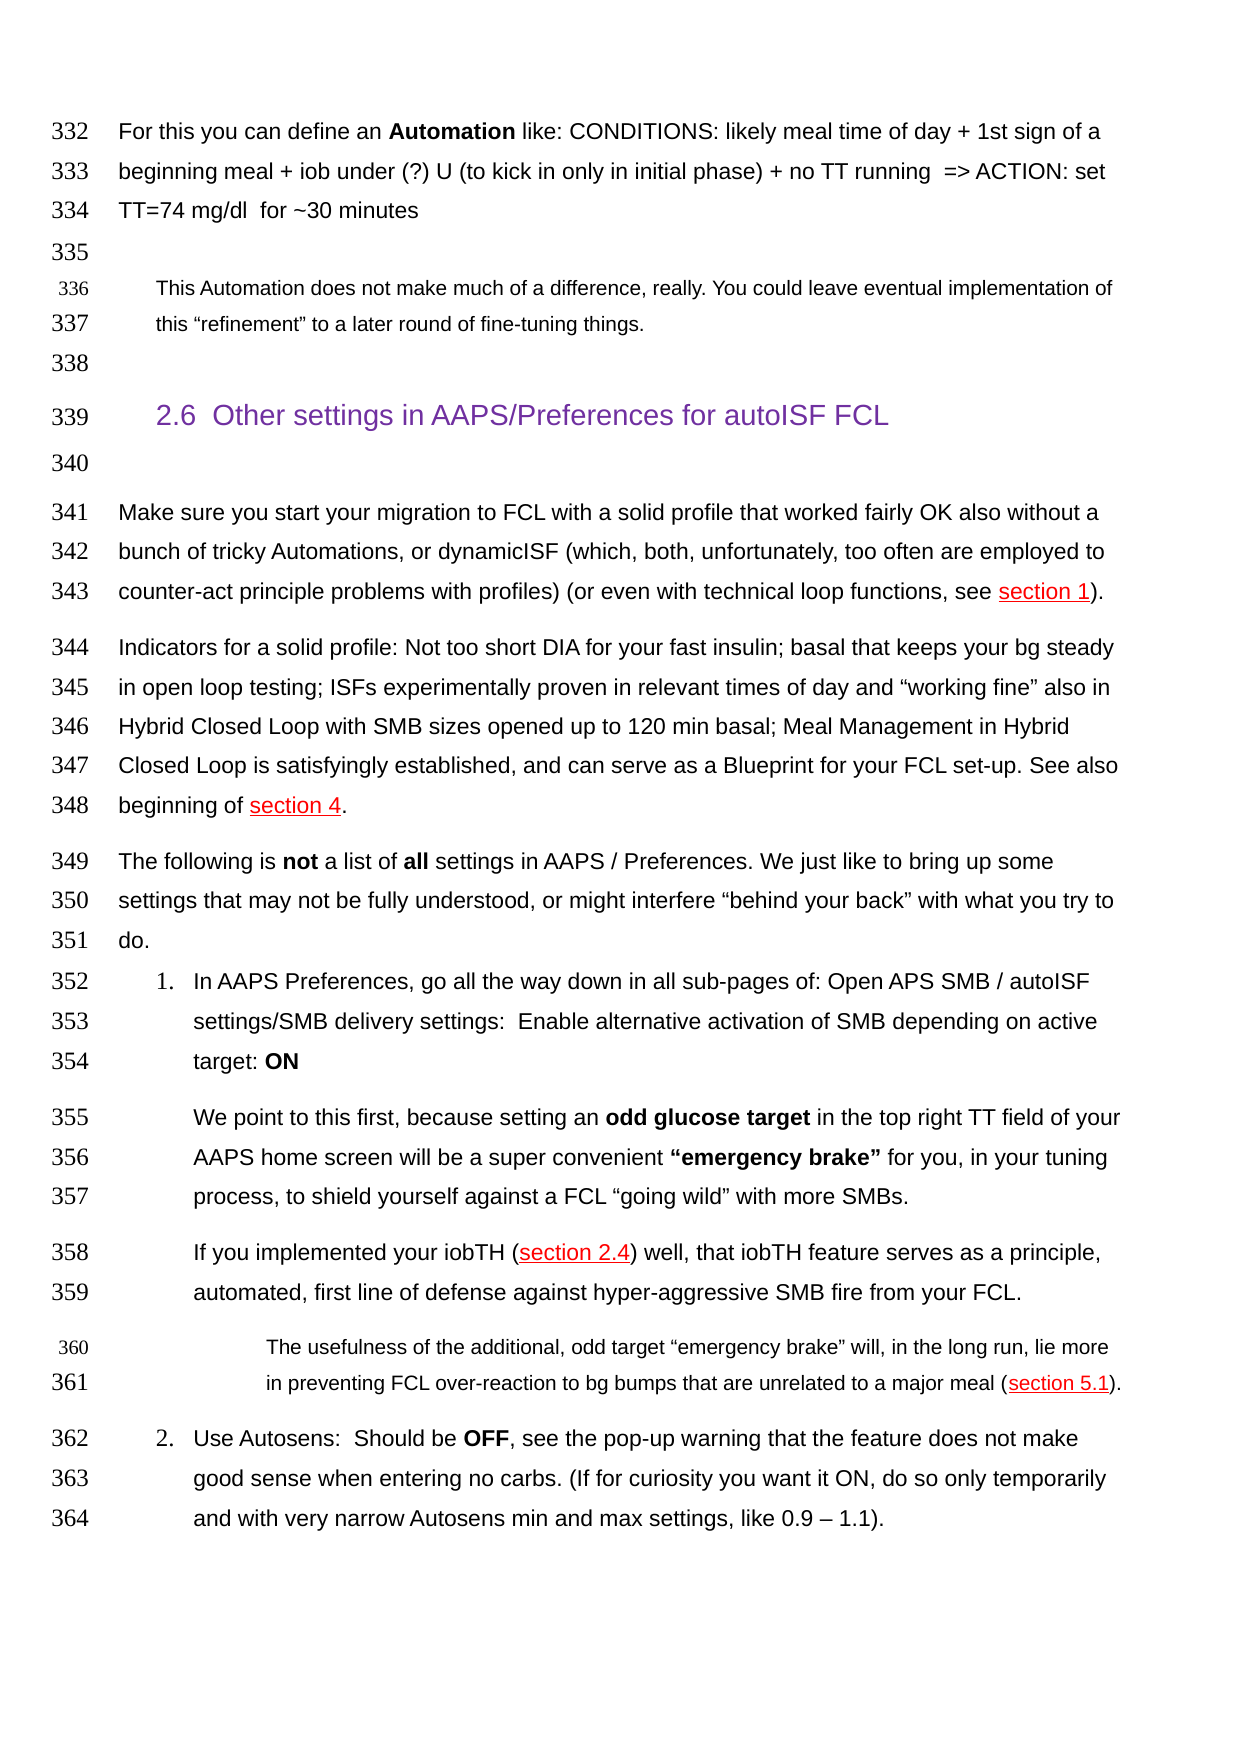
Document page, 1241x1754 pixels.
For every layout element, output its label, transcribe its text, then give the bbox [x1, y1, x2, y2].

list Make sure you start your migration to FCL with a solid profile that worked fairly OK also without a bunch of tricky Automations, or dynamicISF (which, both, unfortunately, too often are employed to counter-act principle problems with profiles) (or even with technical loop functions, see section 1). [118, 499, 1122, 604]
list Use Autosens: Should be OFF, see the pop-up warning that the feature does not make good sense when entering no carbs. (If for curiosity you want it ON, do so only temporarily and with very narrow Autosens min and max settings, like 0.9 – 1.1). [156, 1423, 1122, 1531]
text This Automation does not make much of a difference, really. You could leave eventual implementation of this “refinement” to a later round of fine-tuning things. [156, 276, 1122, 336]
text The following is not a list of all settings in AAPS / Preferences. We just like to bring up some settings that may not be fully understood, or might interfere “behind your back” with what you try to do. [118, 848, 1122, 953]
list If you implemented your iobTH (section 2.4) well, that iobTH feature serves as a principle, automated, first line of defense against hyper-aggressive SMB fire from your FCL. [193, 1239, 1122, 1305]
text For this you can define an Automation like: CONDITIONS: likely meal time of day + 1st sign of a beginning meal + iob under (?) U (to kick in only in initial phase) + no TT running => ACTION: set TT=74 mg/dl for ~30 minutes [118, 118, 1122, 223]
list In AAPS Preferences, go all the way down in all sub-pages of: Open APS SMB / autoISF settings/SMB delivery settings: Enable alternative activation of SMB depending on active target: ON [156, 966, 1122, 1074]
text 2.6 Other settings in AAPS/Preferences for autoISF FCL [156, 398, 1122, 432]
list We point to this first, because setting an odd glucose target in the top right TT field of your AAPS home screen will be a super convenient “emergency brake” for you, in your tuning process, to shield yourself against a FCL “going wild” with more SMBs. [193, 1104, 1122, 1209]
list Indicators for a solid profile: Not too short DIA for your fast insulin; basal that keeps your bg steady in open loop testing; ISFs experimentally proven in relevant times of day and “working fine” also in Hybrid Closed Loop with SMB sizes opened up to 120 min basal; Meal Management in Hybrid Closed Loop is satisfyingly established, and can serve as a Blueprint for your FCL set-up. See also beginning of section 4. [118, 634, 1122, 818]
list The usefulness of the additional, odd target “emergency brake” will, in the long run, lie more in preventing FCL over-reaction to bg bumps that are unrelated to a major meal (section 5.1). [266, 1335, 1122, 1394]
